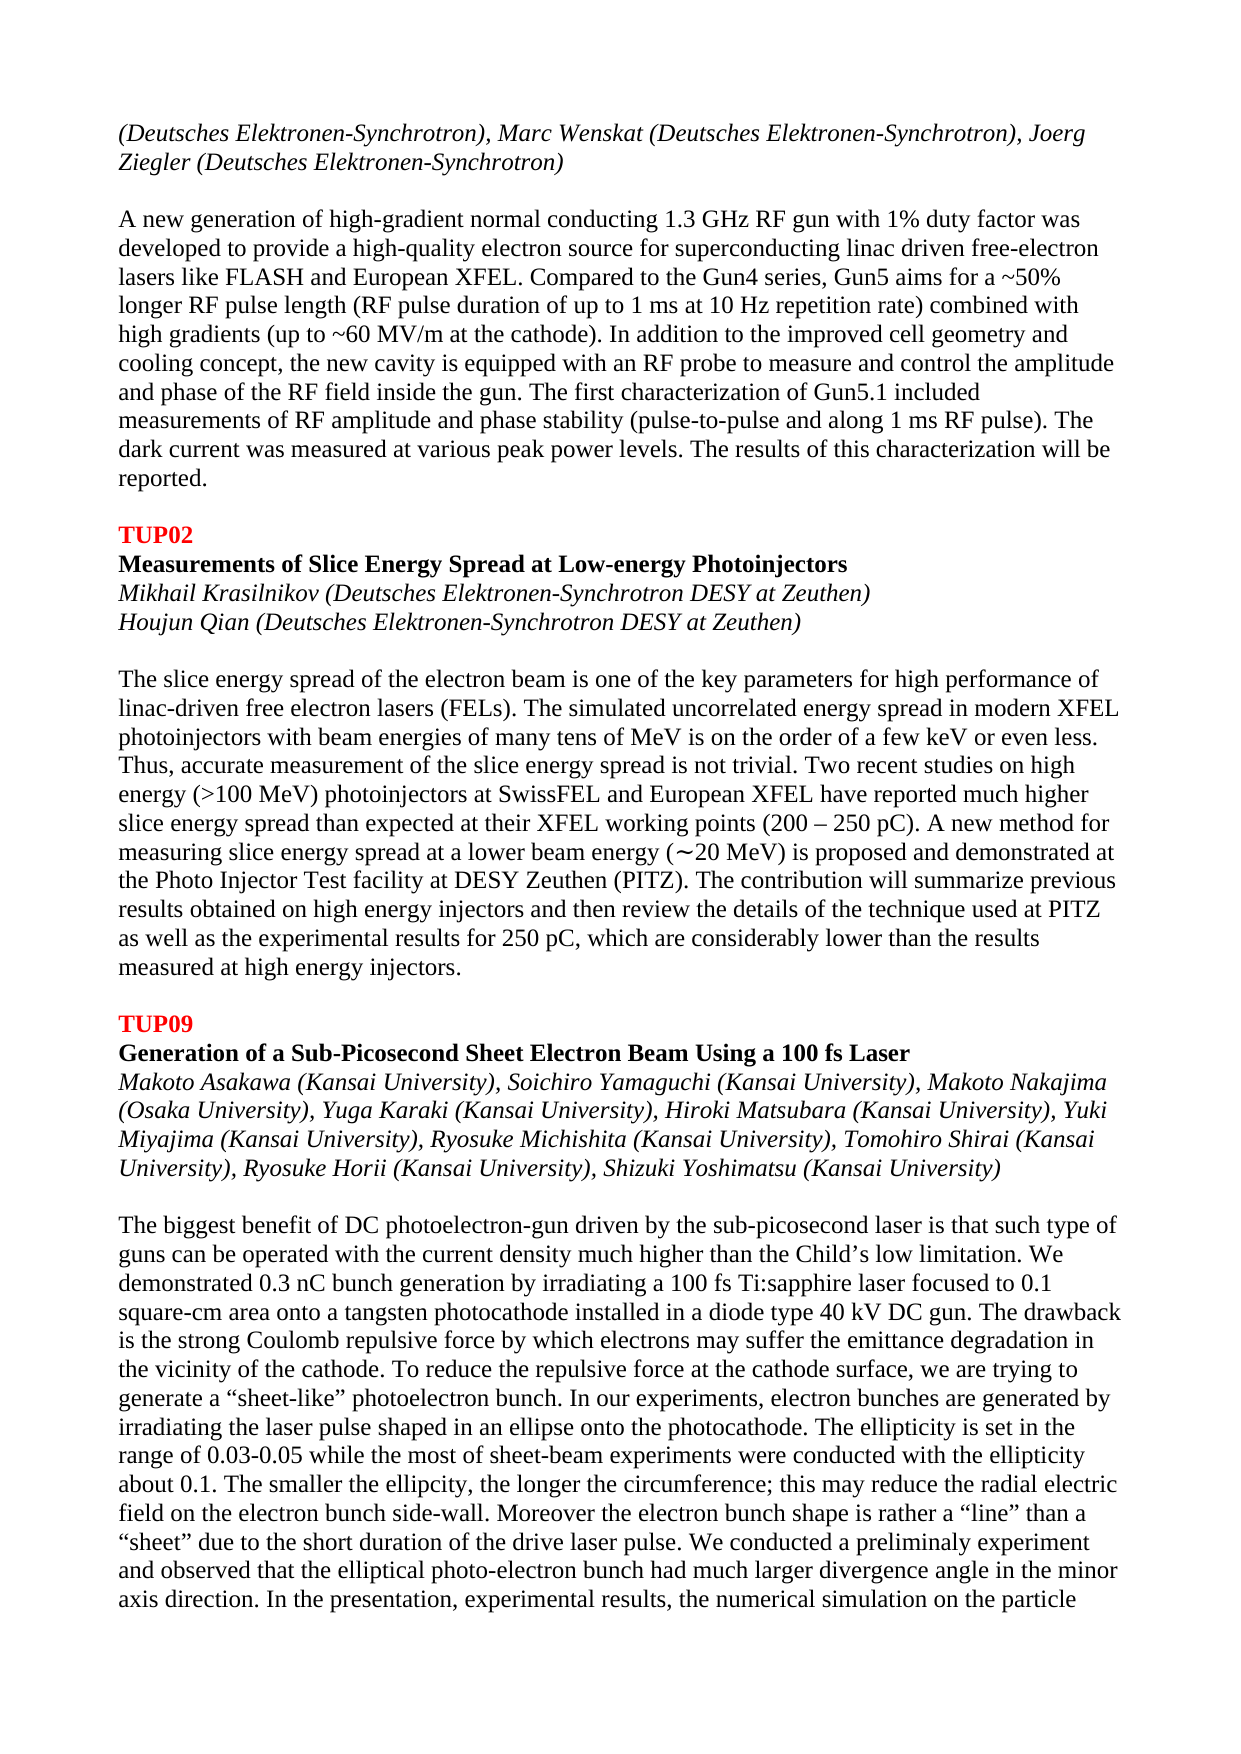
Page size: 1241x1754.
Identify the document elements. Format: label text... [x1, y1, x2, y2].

subtitle Houjun Qian (Deutsches Elektronen-Synchrotron DESY at Zeuthen) [118, 607, 1122, 636]
subtitle TUP02 [118, 521, 1122, 549]
subtitle Makoto Asakawa (Kansai University), Soichiro Yamaguchi (Kansai University), Makoto Nakajima (Osaka University), Yuga Karaki (Kansai University), Hiroki Matsubara (Kansai University), Yuki Miyajima (Kansai University), Ryosuke Michishita (Kansai University), Tomohiro Shirai (Kansai University), Ryosuke Horii (Kansai University), Shizuki Yoshimatsu (Kansai University) [118, 1067, 1122, 1182]
text A new generation of high-gradient normal conducting 1.3 GHz RF gun with 1% duty factor was developed to provide a high-quality electron source for superconducting linac driven free-electron lasers like FLASH and European XFEL. Compared to the Gun4 series, Gun5 aims for a ~50% longer RF pulse length (RF pulse duration of up to 1 ms at 10 Hz repetition rate) combined with high gradients (up to ~60 MV/m at the cathode). In addition to the improved cell geometry and cooling concept, the new cavity is equipped with an RF probe to measure and control the amplitude and phase of the RF field inside the gun. The first characterization of Gun5.1 included measurements of RF amplitude and phase stability (pulse-to-pulse and along 1 ms RF pulse). The dark current was measured at various peak power levels. The results of this characterization will be reported. [118, 204, 1122, 492]
subtitle Measurements of Slice Energy Spread at Low-energy Photoinjectors [118, 549, 1122, 578]
subtitle Generation of a Sub-Picosecond Sheet Electron Beam Using a 100 fs Laser [118, 1038, 1122, 1067]
subtitle TUP09 [118, 1009, 1122, 1038]
text The slice energy spread of the electron beam is one of the key parameters for high performance of linac-driven free electron lasers (FELs). The simulated uncorrelated energy spread in modern XFEL photoinjectors with beam energies of many tens of MeV is on the order of a few keV or even less. Thus, accurate measurement of the slice energy spread is not trivial. Two recent studies on high energy (>100 MeV) photoinjectors at SwissFEL and European XFEL have reported much higher slice energy spread than expected at their XFEL working points (200 – 250 pC). A new method for measuring slice energy spread at a lower beam energy (∼20 MeV) is proposed and demonstrated at the Photo Injector Test facility at DESY Zeuthen (PITZ). The contribution will summarize previous results obtained on high energy injectors and then review the details of the technique used at PITZ as well as the experimental results for 250 pC, which are considerably lower than the results measured at high energy injectors. [118, 664, 1122, 981]
subtitle (Deutsches Elektronen-Synchrotron), Marc Wenskat (Deutsches Elektronen-Synchrotron), Joerg Ziegler (Deutsches Elektronen-Synchrotron) [118, 118, 1122, 176]
subtitle Mikhail Krasilnikov (Deutsches Elektronen-Synchrotron DESY at Zeuthen) [118, 578, 1122, 607]
text The biggest benefit of DC photoelectron-gun driven by the sub-picosecond laser is that such type of guns can be operated with the current density much higher than the Child’s low limitation. We demonstrated 0.3 nC bunch generation by irradiating a 100 fs Ti:sapphire laser focused to 0.1 square-cm area onto a tangsten photocathode installed in a diode type 40 kV DC gun. The drawback is the strong Coulomb repulsive force by which electrons may suffer the emittance degradation in the vicinity of the cathode. To reduce the repulsive force at the cathode surface, we are trying to generate a “sheet-like” photoelectron bunch. In our experiments, electron bunches are generated by irradiating the laser pulse shaped in an ellipse onto the photocathode. The ellipticity is set in the range of 0.03-0.05 while the most of sheet-beam experiments were conducted with the ellipticity about 0.1. The smaller the ellipcity, the longer the circumference; this may reduce the radial electric field on the electron bunch side-wall. Moreover the electron bunch shape is rather a “line” than a “sheet” due to the short duration of the drive laser pulse. We conducted a preliminaly experiment and observed that the elliptical photo-electron bunch had much larger divergence angle in the minor axis direction. In the presentation, experimental results, the numerical simulation on the particle [118, 1211, 1122, 1613]
